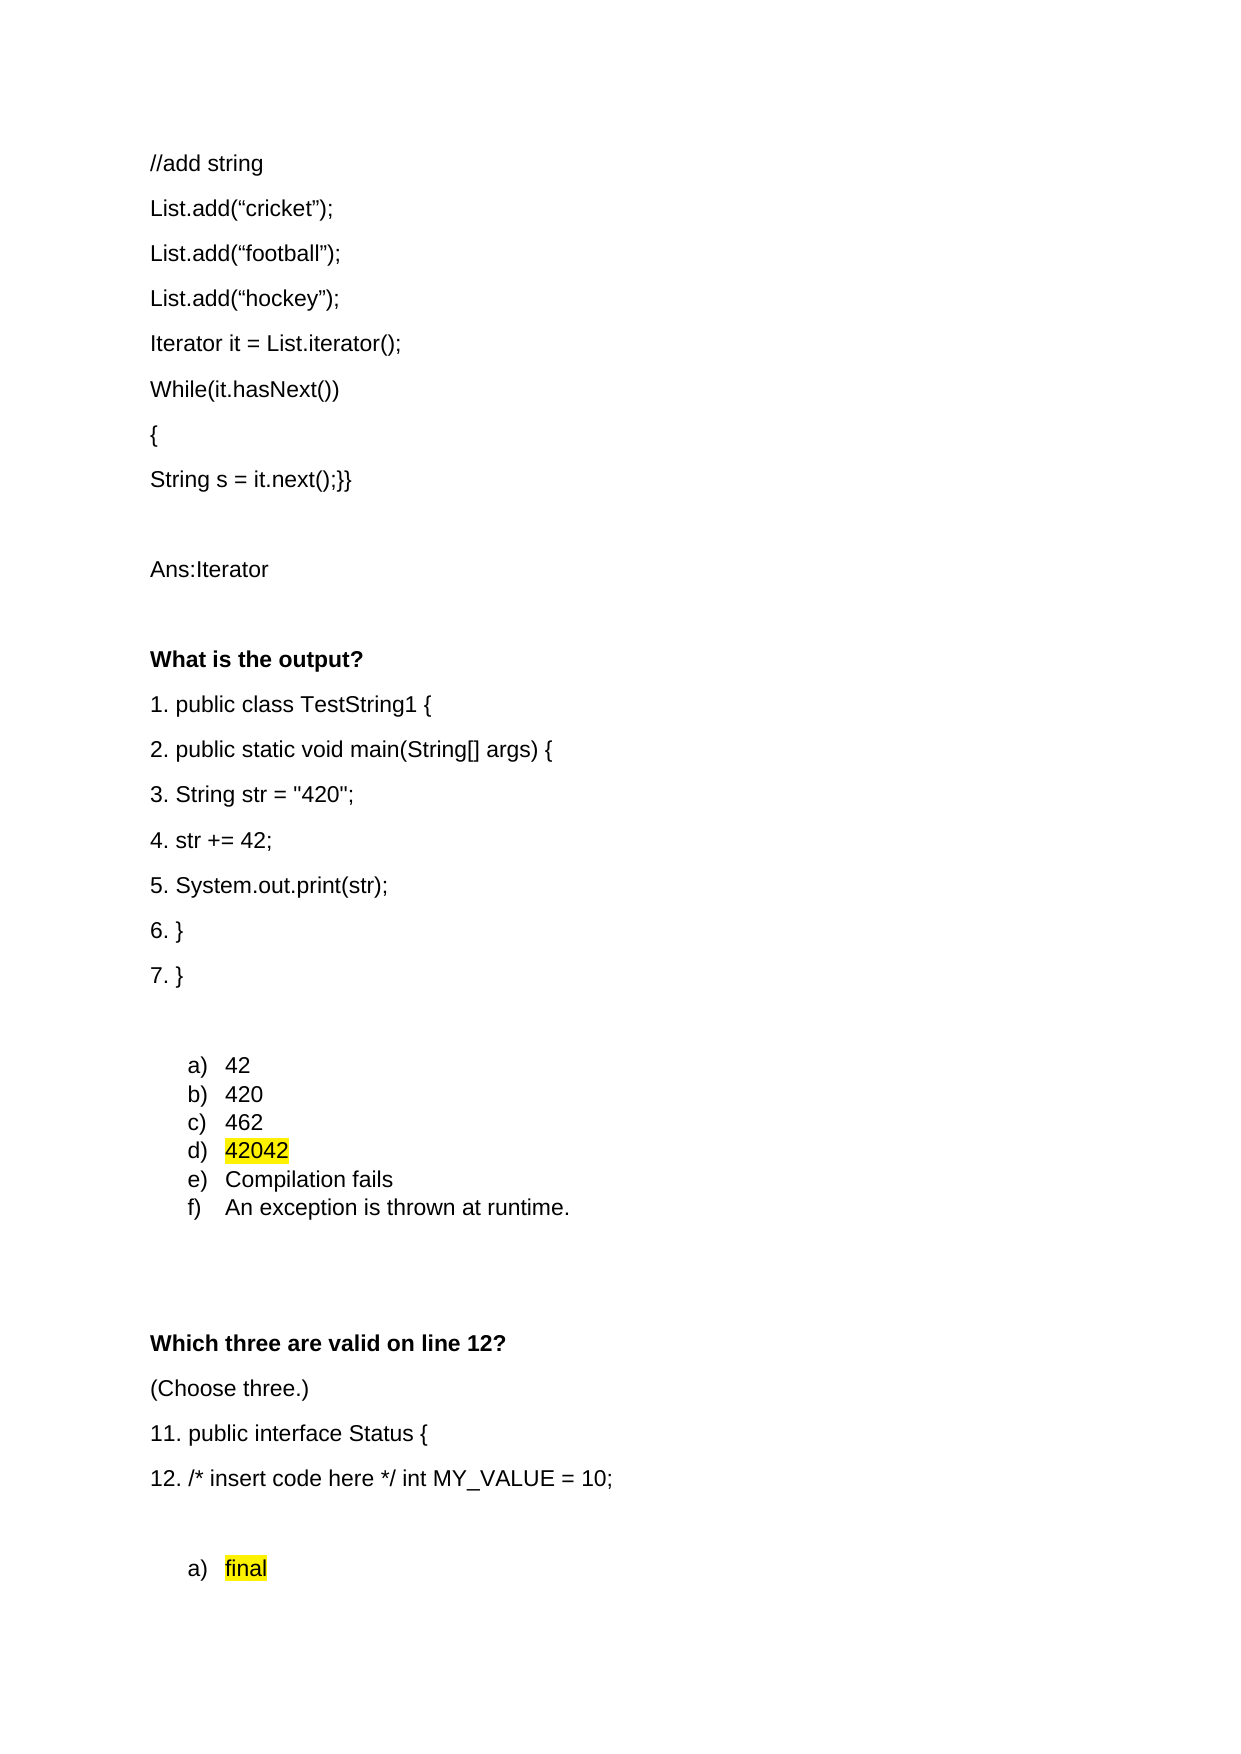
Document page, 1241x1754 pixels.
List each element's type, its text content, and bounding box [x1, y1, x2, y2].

text 3. String str = "420"; [150, 781, 1090, 808]
list 420 [187, 1081, 1090, 1107]
text While(it.hasNext()) [150, 376, 1090, 402]
text 5. System.out.print(str); [150, 872, 1090, 898]
text 2. public static void main(String[] args) { [150, 736, 1090, 763]
text Iterator it = List.iterator(); [150, 330, 1090, 357]
text 6. } [150, 917, 1090, 943]
text 1. public class TestString1 { [150, 691, 1090, 718]
text What is the output? [150, 646, 1090, 672]
text (Choose three.) [150, 1375, 1090, 1401]
text //add string [150, 150, 1090, 176]
text List.add(“hockey”); [150, 285, 1090, 312]
list final [187, 1555, 1090, 1581]
text Which three are valid on line 12? [150, 1329, 1090, 1356]
text 4. str += 42; [150, 827, 1090, 853]
list An exception is thrown at runtime. [187, 1194, 1090, 1221]
text { [150, 421, 1090, 447]
text 12. /* insert code here */ int MY_VALUE = 10; [150, 1465, 1090, 1491]
text List.add(“cricket”); [150, 195, 1090, 221]
text 11. public interface Status { [150, 1420, 1090, 1446]
text List.add(“football”); [150, 240, 1090, 267]
list 42042 [187, 1137, 1090, 1164]
text 7. } [150, 962, 1090, 988]
list Compilation fails [187, 1166, 1090, 1192]
list 42 [187, 1052, 1090, 1078]
text String s = it.next();}} [150, 466, 1090, 492]
text Ans:Iterator [150, 556, 1090, 582]
list 462 [187, 1109, 1090, 1135]
